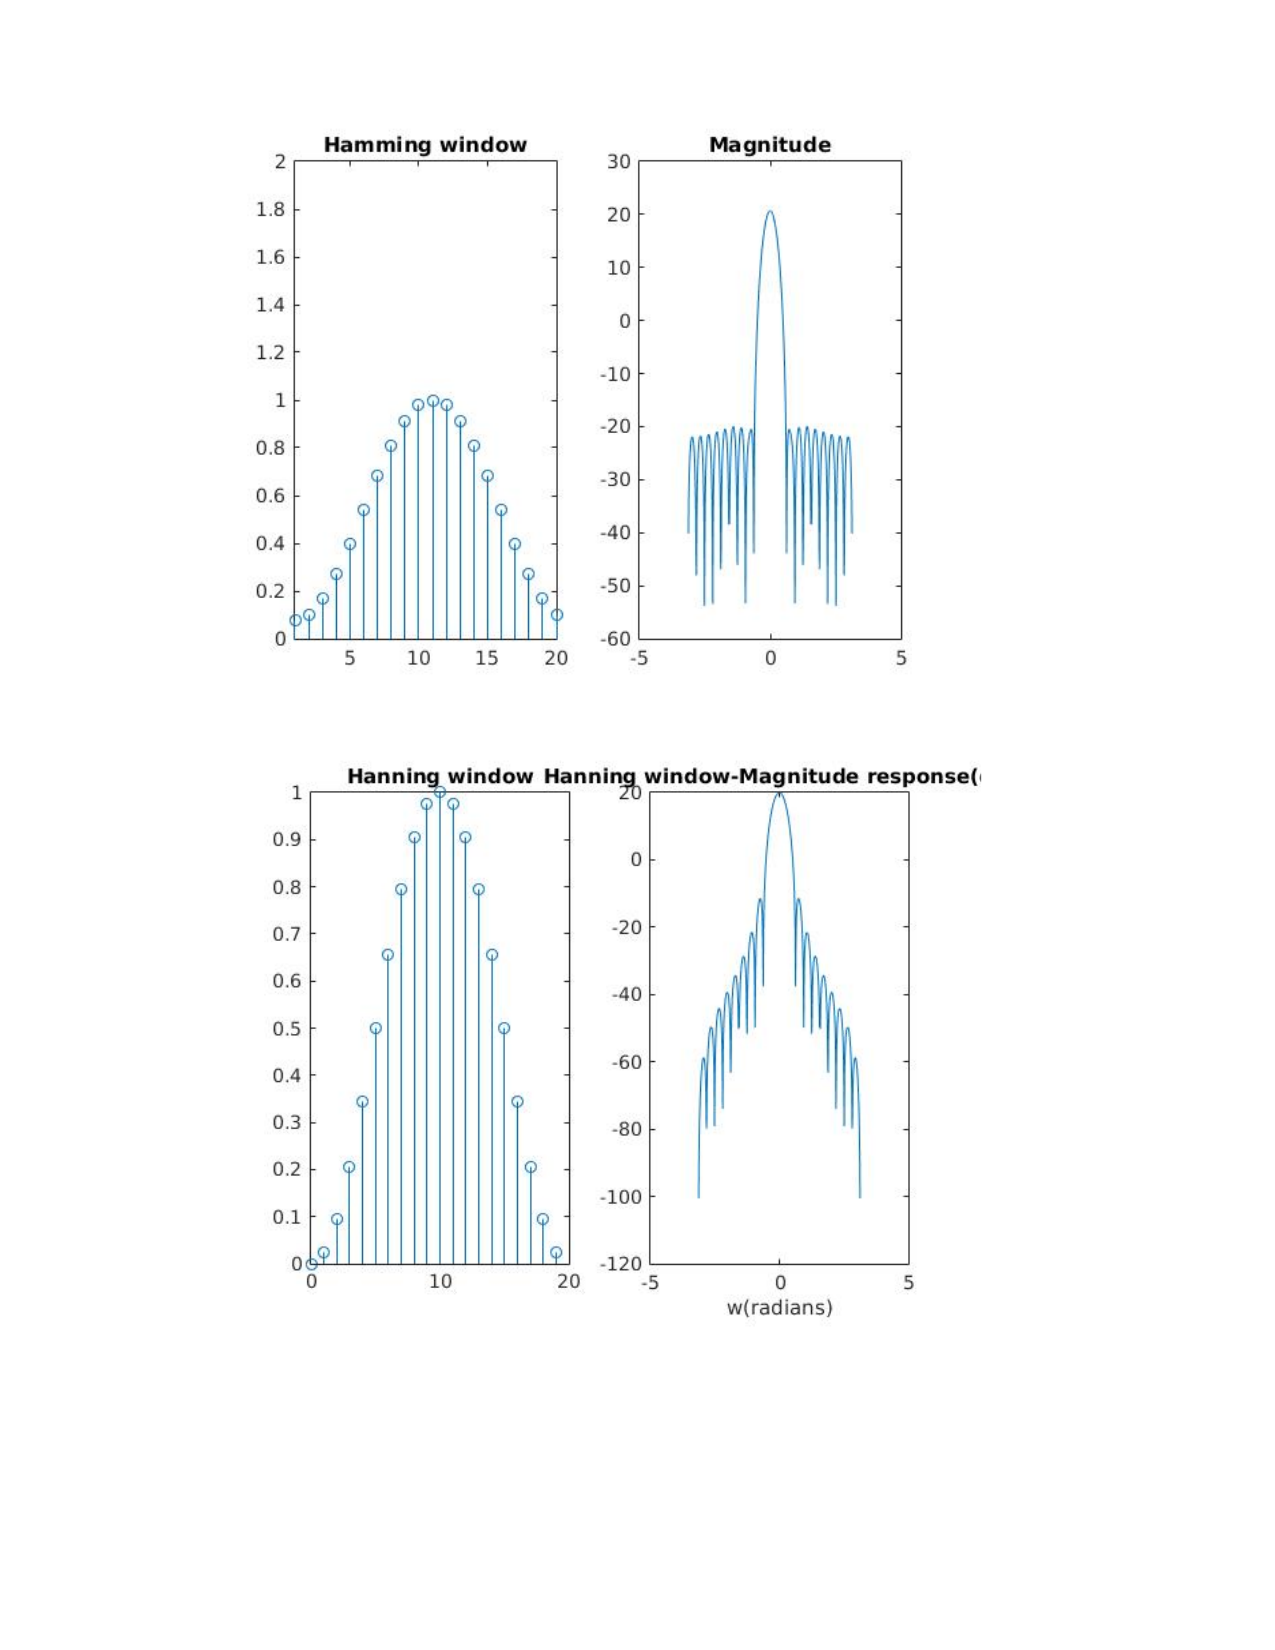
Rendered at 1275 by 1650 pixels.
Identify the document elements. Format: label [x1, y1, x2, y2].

picture [193, 118, 976, 703]
picture [211, 750, 982, 1328]
